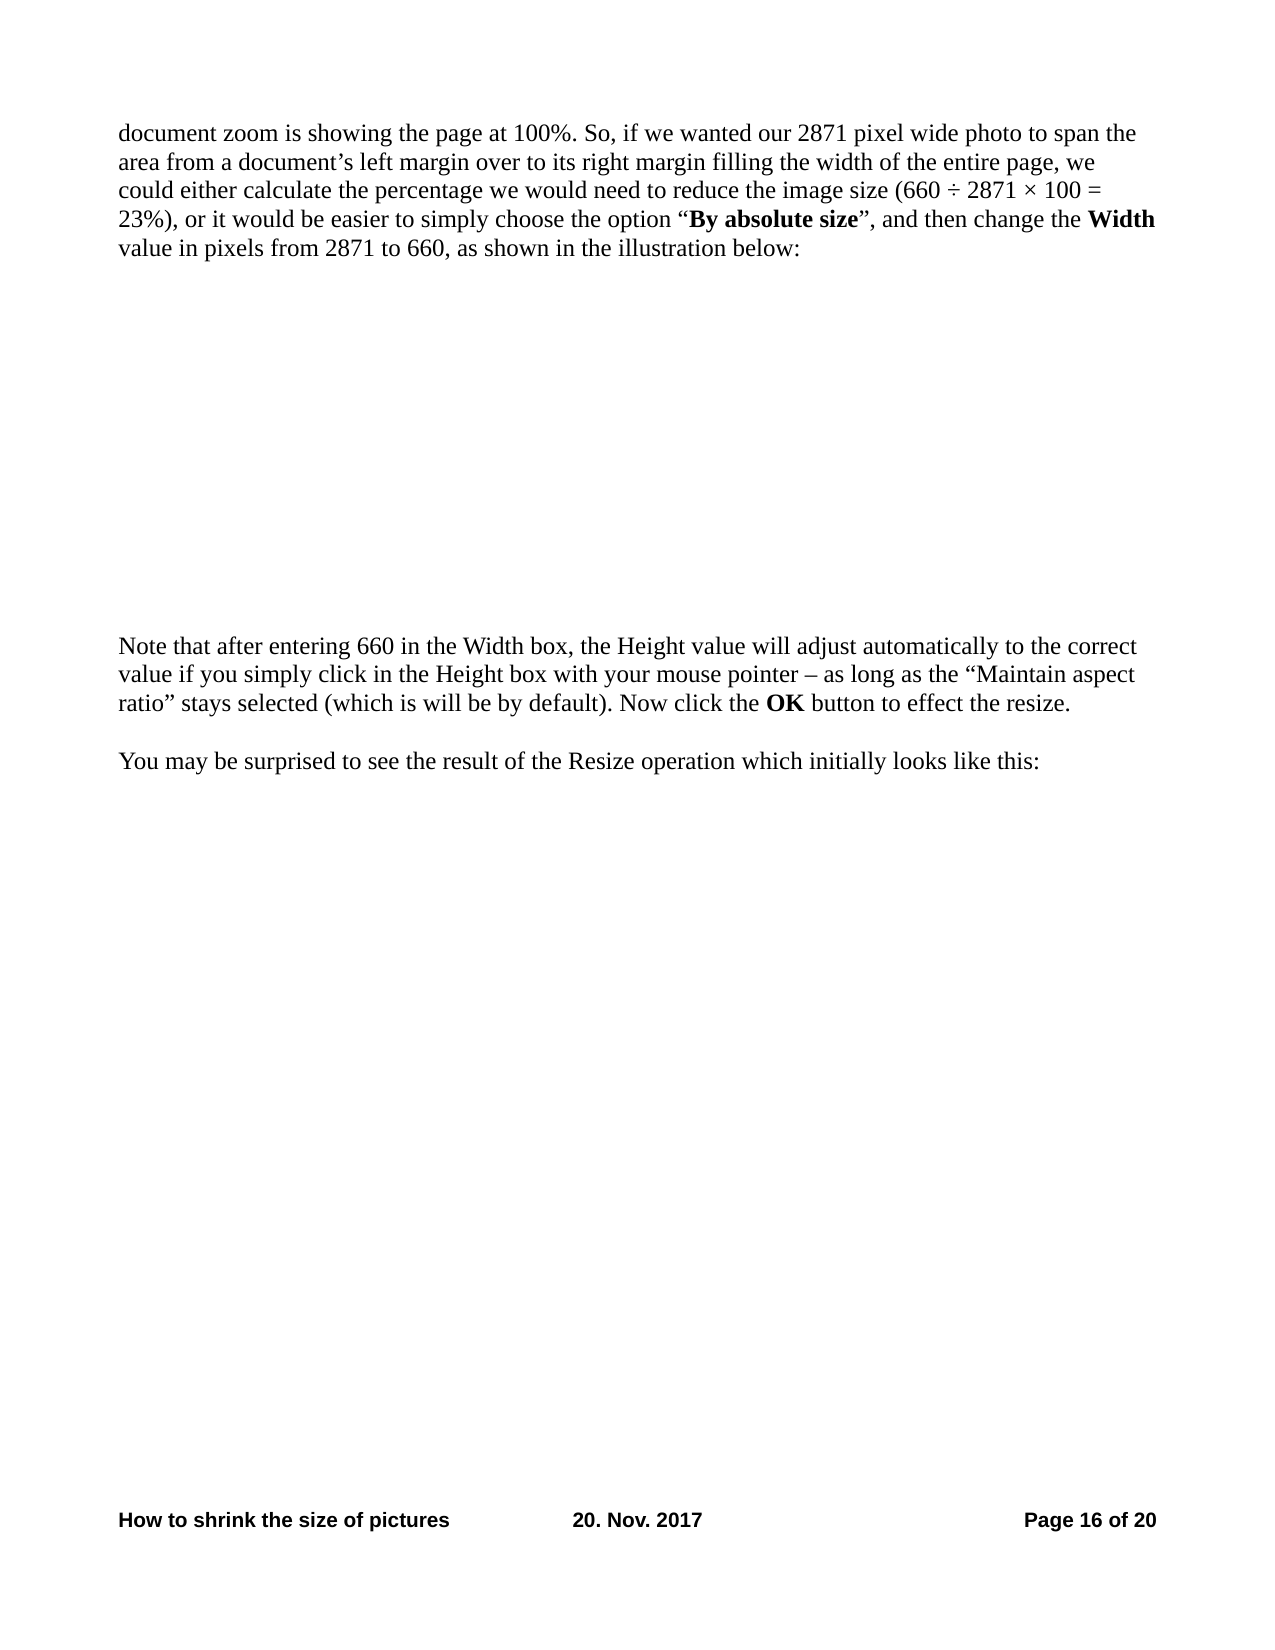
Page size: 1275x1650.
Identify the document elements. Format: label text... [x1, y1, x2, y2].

text document zoom is showing the page at 100%. So, if we wanted our 2871 pixel wide photo to span the area from a document’s left margin over to its right margin filling the width of the entire page, we could either calculate the percentage we would need to reduce the image size (660 ÷ 2871 × 100 = 23%), or it would be easier to simply choose the option “By absolute size”, and then change the Width value in pixels from 2871 to 660, as shown in the illustration below: [118, 118, 1157, 262]
text Note that after entering 660 in the Width box, the Height value will adjust automatically to the correct value if you simply click in the Height box with your mouse pointer – as long as the “Maintain aspect ratio” stays selected (which is will be by default). Now click the OK button to effect the resize. [118, 631, 1157, 717]
text You may be surprised to see the result of the Resize operation which initially looks like this: [118, 746, 1157, 774]
